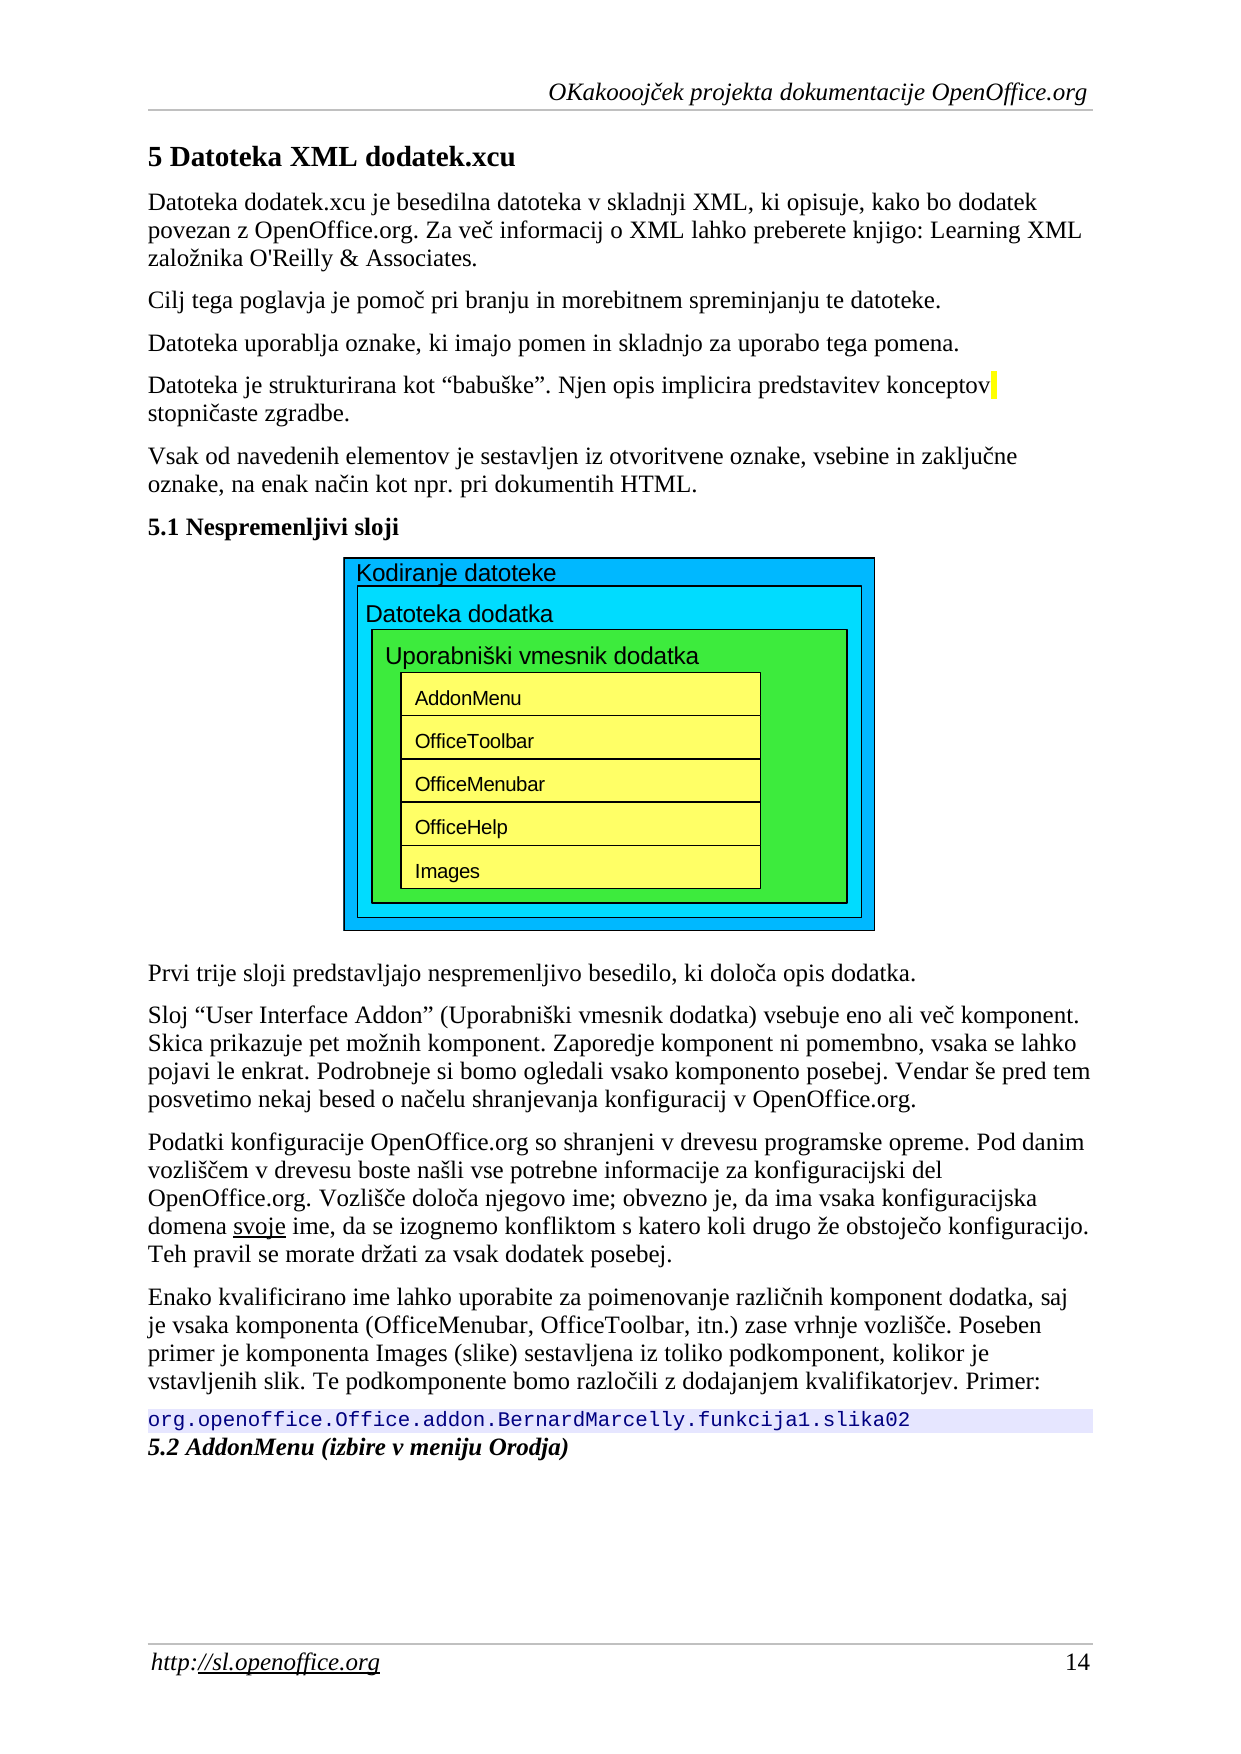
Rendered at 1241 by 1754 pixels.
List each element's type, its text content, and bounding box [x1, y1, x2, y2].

text Cilj tega poglavja je pomoč pri branju in morebitnem spreminjanju te datoteke. [148, 286, 1093, 314]
text Datoteka dodatek.xcu je besedilna datoteka v skladnji XML, ki opisuje, kako bo dodatek povezan z OpenOffice.org. Za več informacij o XML lahko preberete knjigo: Learning XML založnika O'Reilly & Associates. [148, 187, 1093, 272]
text Enako kvalificirano ime lahko uporabite za poimenovanje različnih komponent dodatka, saj je vsaka komponenta (OfficeMenubar, OfficeToolbar, itn.) zase vrhnje vozlišče. Poseben primer je komponenta Images (slike) sestavljena iz toliko podkomponent, kolikor je vstavljenih slik. Te podkomponente bomo razločili z dodajanjem kvalifikatorjev. Primer: [148, 1283, 1093, 1395]
text Vsak od navedenih elementov je sestavljen iz otvoritvene oznake, vsebine in zaključne oznake, na enak način kot npr. pri dokumentih HTML. [148, 442, 1093, 498]
text Datoteka uporablja oznake, ki imajo pomen in skladnjo za uporabo tega pomena. [148, 329, 1093, 357]
subtitle Nespremenljivi sloji [148, 513, 1093, 541]
subtitle AddonMenu (izbire v meniju Orodja) [148, 1433, 1093, 1461]
text Prvi trije sloji predstavljajo nespremenljivo besedilo, ki določa opis dodatka. [148, 959, 1093, 987]
subtitle Datoteka XML dodatek.xcu [148, 140, 1093, 173]
text Podatki konfiguracije OpenOffice.org so shranjeni v drevesu programske opreme. Pod danim vozliščem v drevesu boste našli vse potrebne informacije za konfiguracijski del OpenOffice.org. Vozlišče določa njegovo ime; obvezno je, da ima vsaka konfiguracijska domena svoje ime, da se izognemo konfliktom s katero koli drugo že obstoječo konfiguracijo. Teh pravil se morate držati za vsak dodatek posebej. [148, 1128, 1093, 1268]
text Sloj “User Interface Addon” (Uporabniški vmesnik dodatka) vsebuje eno ali več komponent. Skica prikazuje pet možnih komponent. Zaporedje komponent ni pomembno, vsaka se lahko pojavi le enkrat. Podrobneje si bomo ogledali vsako komponento posebej. Vendar še pred tem posvetimo nekaj besed o načelu shranjevanja konfiguracij v OpenOffice.org. [148, 1001, 1093, 1113]
text Datoteka je strukturirana kot “babuške”. Njen opis implicira predstavitev konceptov stopničaste zgradbe. [148, 371, 1093, 427]
text org.openoffice.Office.addon.BernardMarcelly.funkcija1.slika02 [148, 1409, 1093, 1433]
